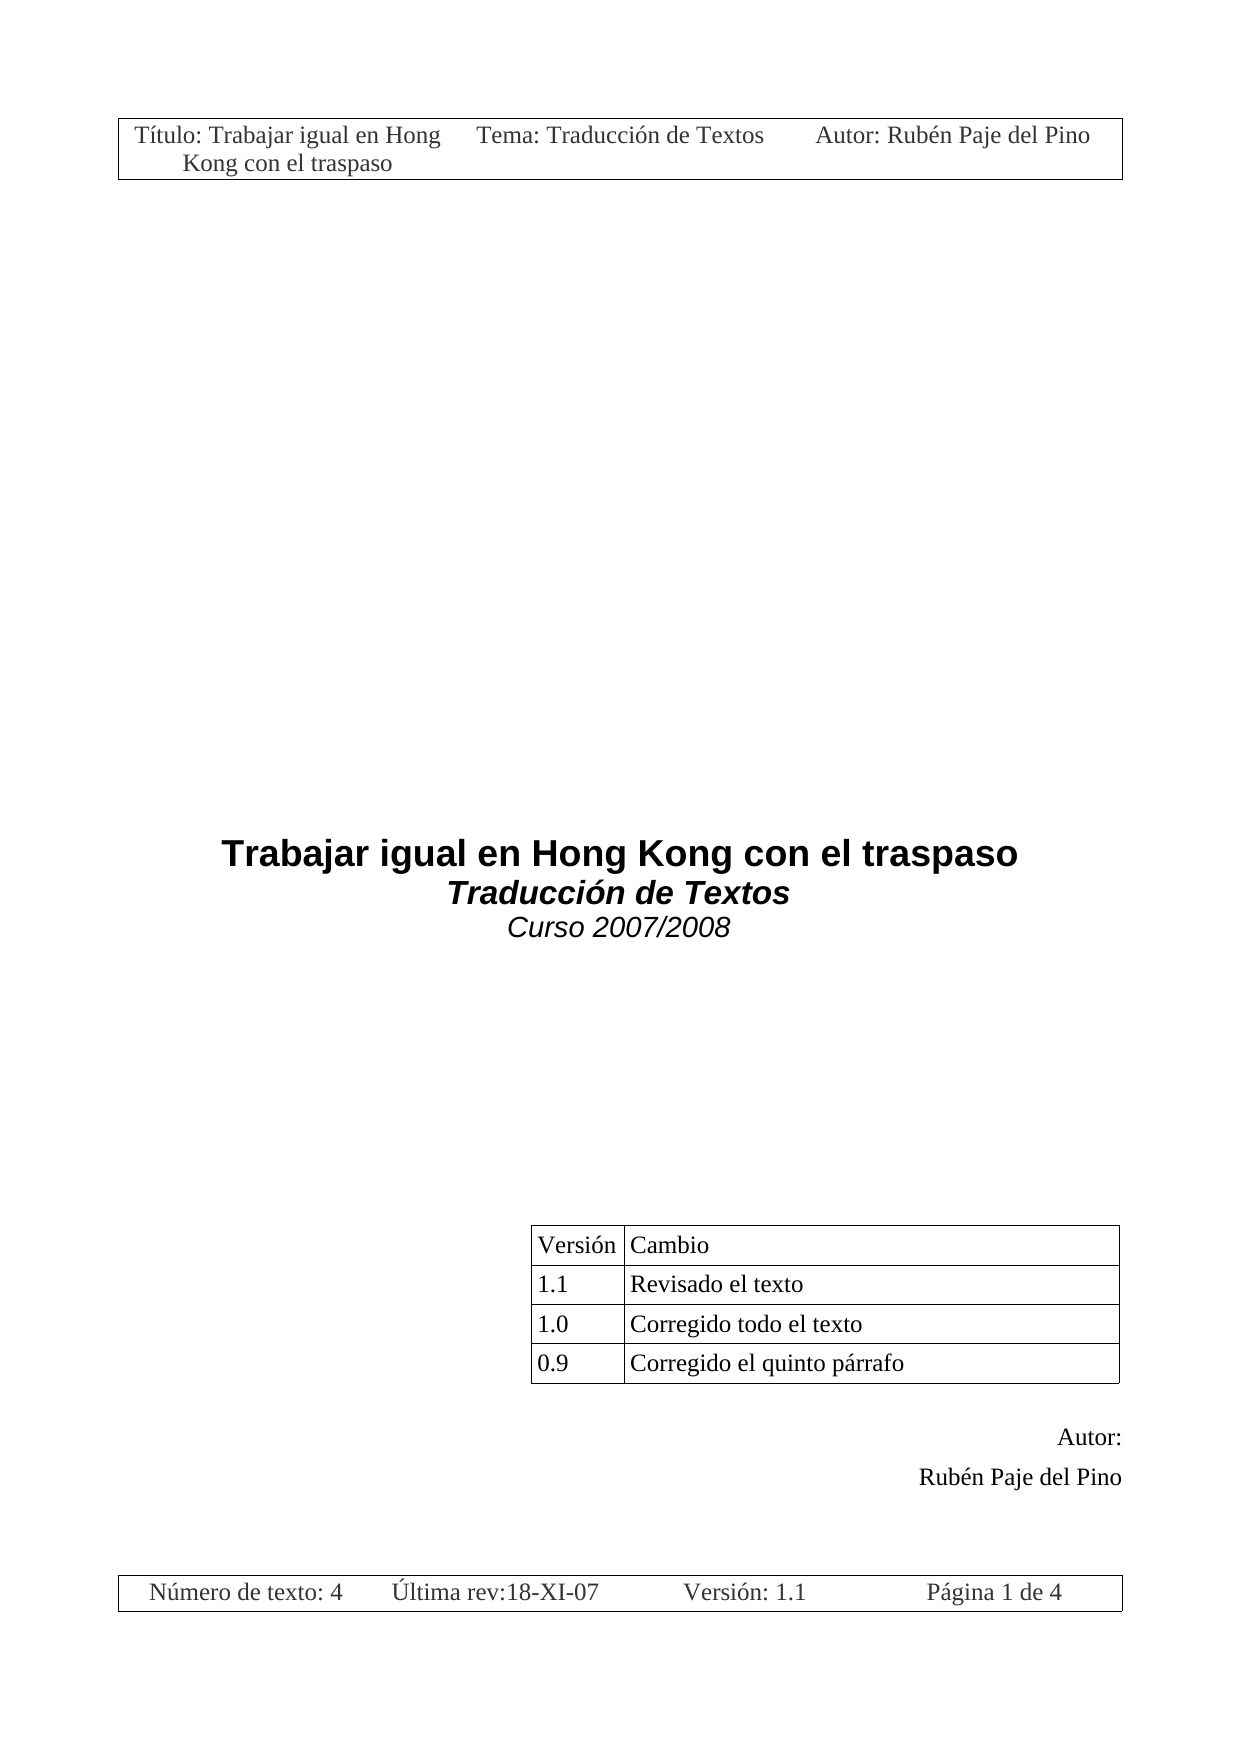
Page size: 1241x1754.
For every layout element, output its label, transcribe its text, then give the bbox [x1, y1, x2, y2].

text Traducción de Textos [118, 874, 1122, 911]
text Trabajar igual en Hong Kong con el traspaso [118, 832, 1122, 874]
table_cell 1.1 [532, 1266, 624, 1304]
table_cell Corregido todo el texto [625, 1305, 1119, 1343]
text Rubén Paje del Pino [118, 1463, 1122, 1491]
table_header Cambio [625, 1226, 1119, 1264]
table_cell 0.9 [532, 1344, 624, 1382]
text Autor: [118, 1423, 1122, 1450]
table_cell Revisado el texto [625, 1266, 1119, 1304]
table_header Versión [532, 1226, 624, 1264]
table_cell 1.0 [532, 1305, 624, 1343]
table_cell Corregido el quinto párrafo [625, 1344, 1119, 1382]
text Curso 2007/2008 [118, 911, 1122, 944]
